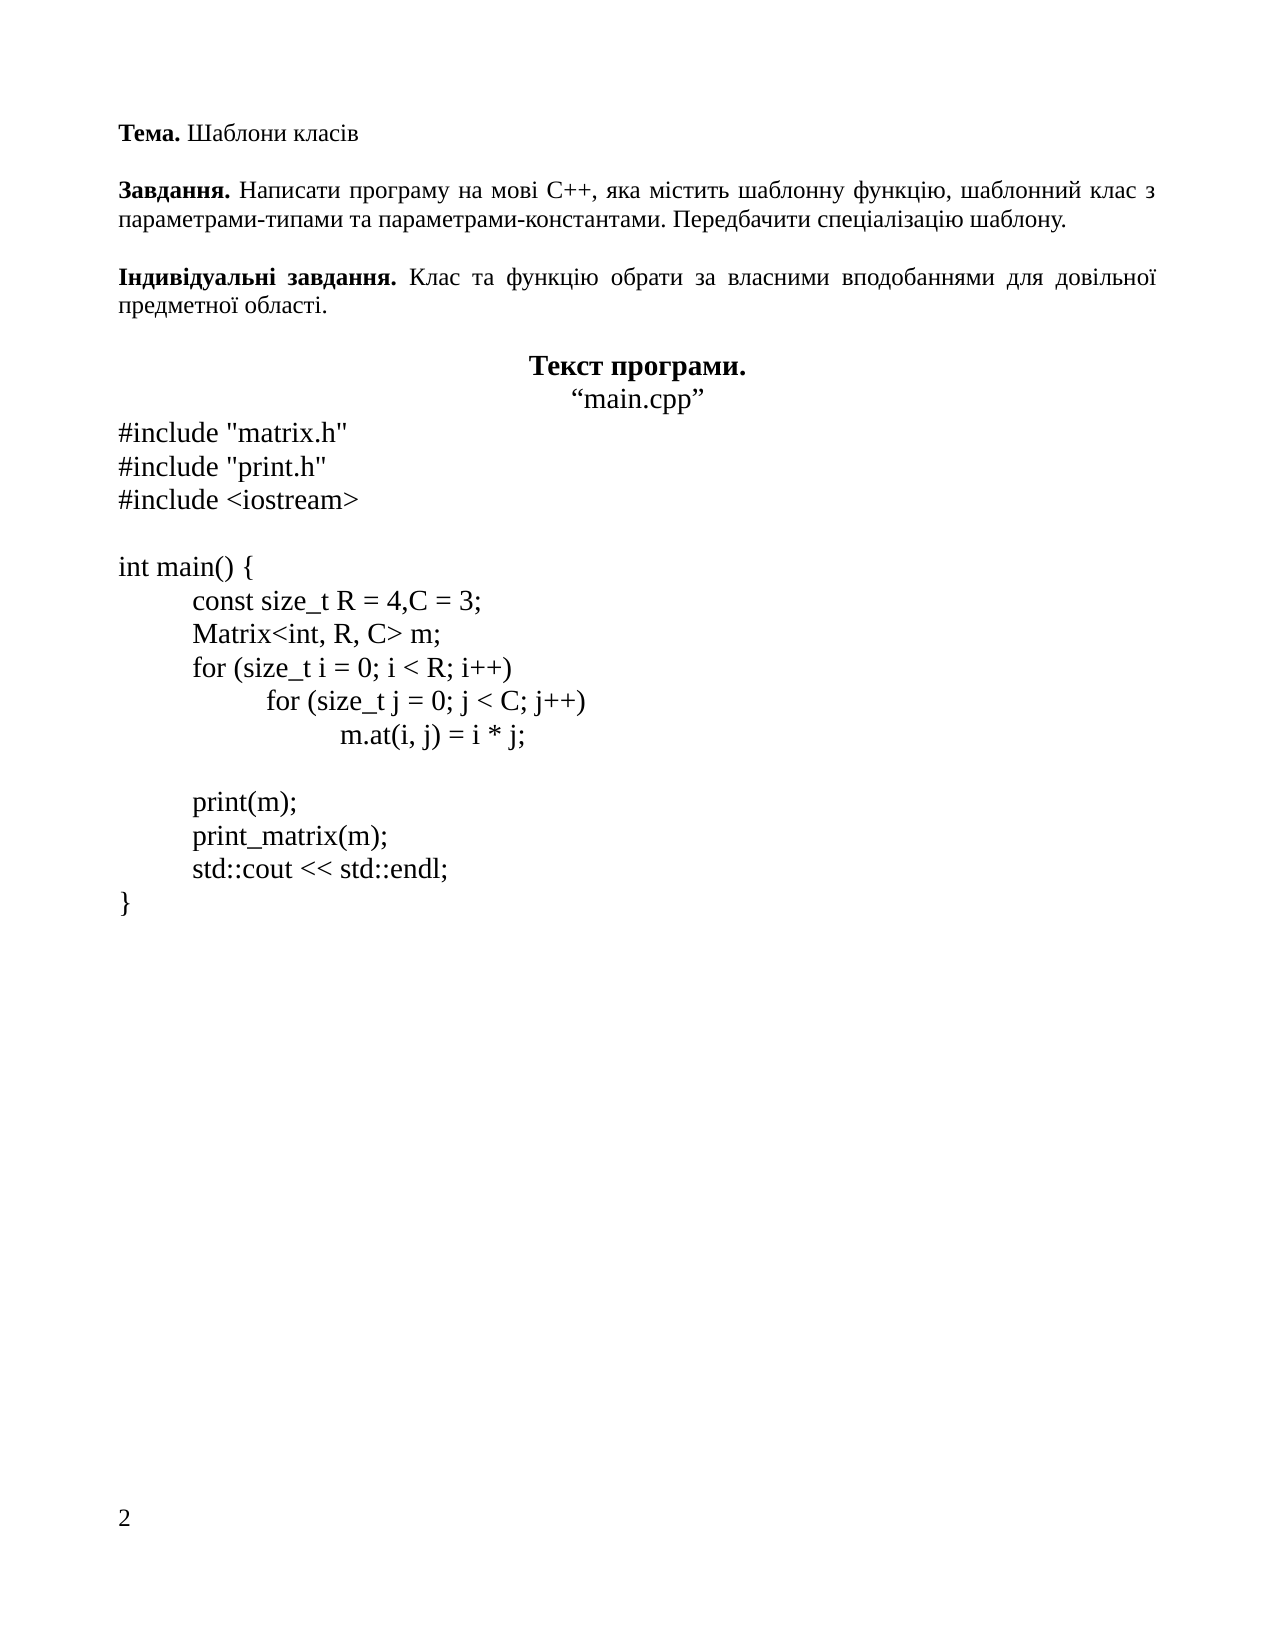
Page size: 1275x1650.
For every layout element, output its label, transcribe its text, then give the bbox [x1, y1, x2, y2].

text Індивідуальні завдання. Клас та функцію обрати за власними вподобаннями для довільної предметної області. [118, 262, 1157, 319]
text std::cout << std::endl; [118, 851, 1157, 885]
text int main() { [118, 549, 1157, 583]
text } [118, 885, 1157, 918]
text print(m); [118, 784, 1157, 818]
text #include "matrix.h" [118, 415, 1157, 449]
text Завдання. Написати програму на мові С++, яка містить шаблонну функцію, шаблонний клас з параметрами-типами та параметрами-константами. Передбачити спеціалізацію шаблону. [118, 176, 1157, 233]
text #include "print.h" [118, 449, 1157, 482]
text Текст програми. [118, 348, 1157, 382]
text for (size_t i = 0; i < R; i++) [118, 650, 1157, 683]
text m.at(i, j) = i * j; [118, 717, 1157, 751]
text const size_t R = 4,C = 3; [118, 583, 1157, 616]
text print_matrix(m); [118, 818, 1157, 851]
text Matrix<int, R, C> m; [118, 616, 1157, 650]
text for (size_t j = 0; j < C; j++) [118, 683, 1157, 717]
text “main.cpp” [118, 382, 1157, 415]
text #include <iostream> [118, 482, 1157, 516]
text Тема. Шаблони класів [118, 118, 1157, 147]
